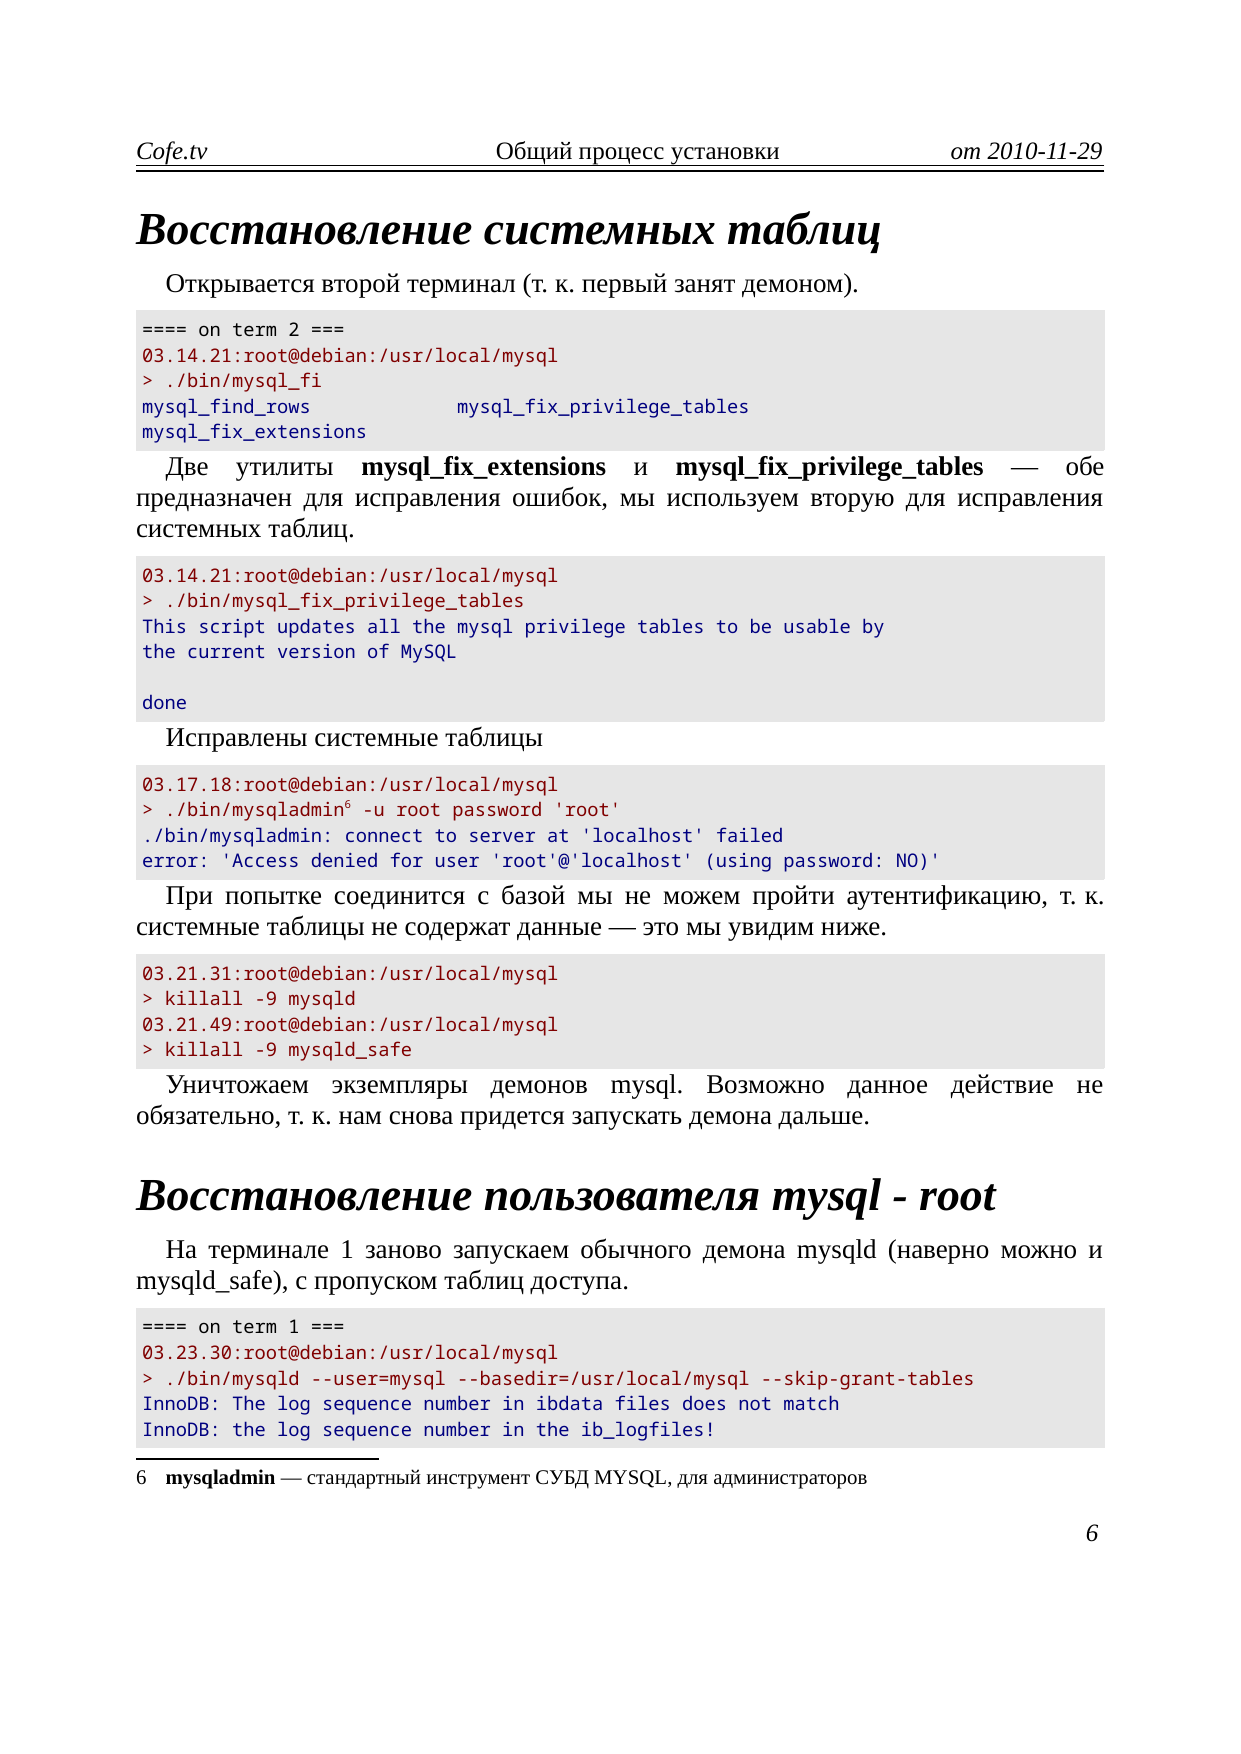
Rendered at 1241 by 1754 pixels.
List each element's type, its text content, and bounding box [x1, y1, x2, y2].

text > killall -9 mysqld_safe [137, 1030, 1104, 1068]
text mysql_find_rows mysql_fix_privilege_tables [137, 387, 1104, 412]
text > ./bin/mysqladmin -u root password 'root' [137, 790, 1104, 816]
subtitle Восстановление пользователя mysql - root [136, 1168, 1104, 1220]
text the current version of MySQL [137, 632, 1104, 658]
text 03.21.49:root@debian:/usr/local/mysql [137, 1005, 1104, 1030]
text На терминале 1 заново запускаем обычного демона mysqld (наверно можно и mysqld_safe), с пропуском таблиц доступа. [136, 1233, 1104, 1295]
text Уничтожаем экземпляры демонов mysql. Возможно данное действие не обязательно, т. к. нам снова придется запускать демона дальше. [136, 1069, 1104, 1130]
text error: 'Access denied for user 'root'@'localhost' (using password: NO)' [137, 841, 1104, 879]
text > ./bin/mysql_fi [137, 361, 1104, 387]
text > killall -9 mysqld [137, 979, 1104, 1005]
text InnoDB: the log sequence number in the ib_logfiles! [137, 1410, 1104, 1447]
subtitle Восстановление системных таблиц [136, 201, 1104, 254]
text This script updates all the mysql privilege tables to be usable by [137, 607, 1104, 632]
text 03.14.21:root@debian:/usr/local/mysql [137, 557, 1104, 581]
text ./bin/mysqladmin: connect to server at 'localhost' failed [137, 816, 1104, 841]
text > ./bin/mysqld --user=mysql --basedir=/usr/local/mysql --skip-grant-tables [137, 1359, 1104, 1384]
text 03.21.31:root@debian:/usr/local/mysql [137, 955, 1104, 979]
text Открывается второй терминал (т. к. первый занят демоном). [136, 267, 1104, 298]
text mysqladmin — стандартный инструмент СУБД MYSQL, для администраторов [136, 1465, 1104, 1489]
text 03.23.30:root@debian:/usr/local/mysql [137, 1333, 1104, 1359]
text Две утилиты mysql_fix_extensions и mysql_fix_privilege_tables — обе предназначен для исправления ошибок, мы используем вторую для исправления системных таблиц. [136, 451, 1104, 543]
text > ./bin/mysql_fix_privilege_tables [137, 581, 1104, 607]
text Исправлены системные таблицы [136, 722, 1104, 752]
text InnoDB: The log sequence number in ibdata files does not match [137, 1384, 1104, 1410]
text 03.14.21:root@debian:/usr/local/mysql [137, 336, 1104, 361]
text При попытке соединится с базой мы не можем пройти аутентификацию, т. к. системные таблицы не содержат данные — это мы увидим ниже. [136, 880, 1104, 941]
text 03.17.18:root@debian:/usr/local/mysql [137, 766, 1104, 790]
text ==== on term 2 === [137, 311, 1104, 336]
text done [137, 683, 1104, 721]
text ==== on term 1 === [137, 1309, 1104, 1333]
text mysql_fix_extensions [137, 412, 1104, 450]
